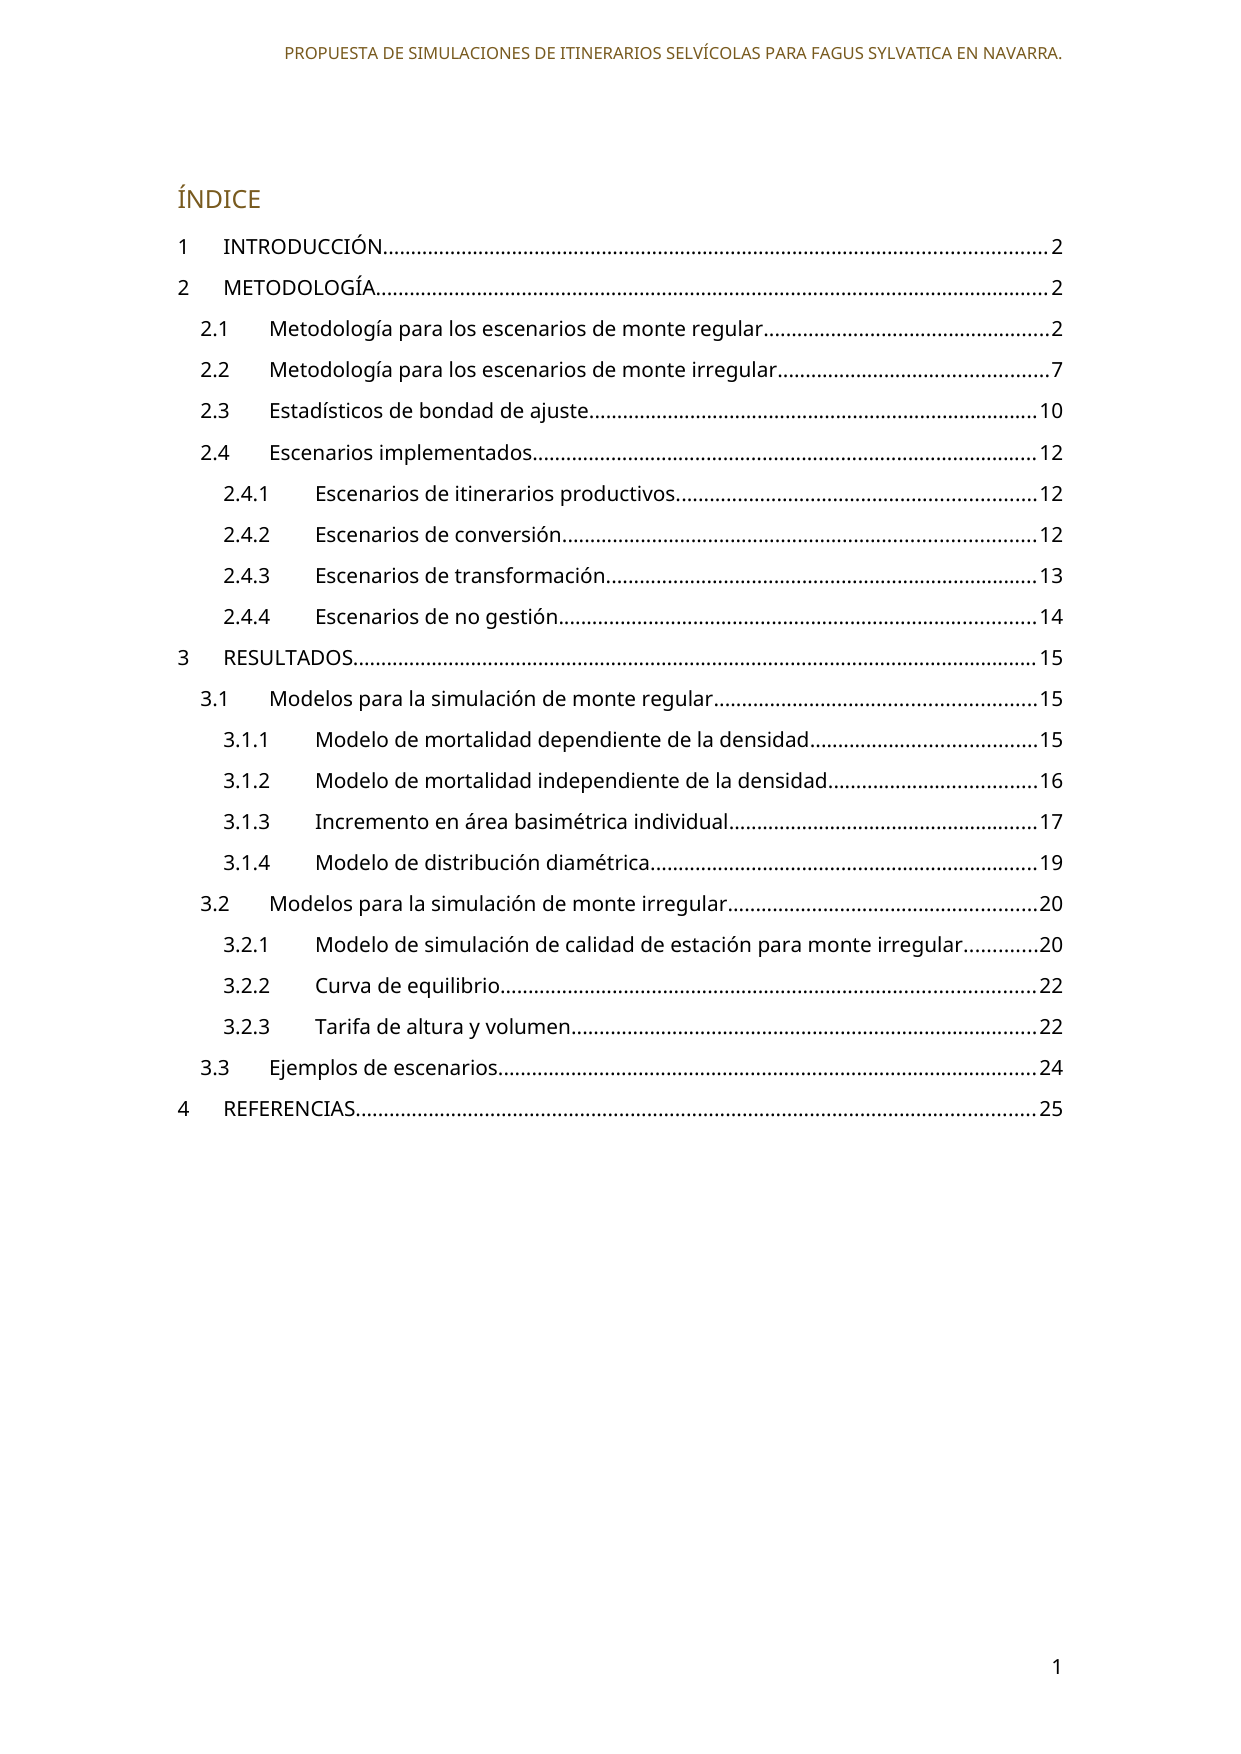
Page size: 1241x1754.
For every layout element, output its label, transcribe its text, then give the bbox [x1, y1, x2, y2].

text 4 REFERENCIAS 25 [177, 1094, 1063, 1123]
text 3 RESULTADOS 15 [177, 643, 1063, 671]
text 2.4.3 Escenarios de transformación. 13 [223, 561, 1063, 589]
text 3.2.2 Curva de equilibrio 22 [223, 971, 1063, 999]
text 3.2.1 Modelo de simulación de calidad de estación para monte irregular 20 [223, 930, 1063, 958]
text 2.1 Metodología para los escenarios de monte regular 2 [200, 314, 1063, 343]
text 3.2.3 Tarifa de altura y volumen 22 [223, 1012, 1063, 1041]
text 3.1.3 Incremento en área basimétrica individual 17 [223, 807, 1063, 835]
text 2.2 Metodología para los escenarios de monte irregular 7 [200, 356, 1063, 384]
text 2 METODOLOGÍA 2 [177, 273, 1063, 302]
text 3.1.1 Modelo de mortalidad dependiente de la densidad 15 [223, 725, 1063, 753]
subtitle ÍNDICE [177, 148, 1063, 216]
text 1 INTRODUCCIÓN 2 [177, 232, 1063, 261]
text 3.3 Ejemplos de escenarios 24 [200, 1053, 1063, 1082]
text 2.4 Escenarios implementados 12 [200, 438, 1063, 466]
text 3.1.4 Modelo de distribución diamétrica 19 [223, 848, 1063, 876]
text 2.4.1 Escenarios de itinerarios productivos. 12 [223, 479, 1063, 507]
text 2.4.2 Escenarios de conversión. 12 [223, 520, 1063, 548]
text 2.3 Estadísticos de bondad de ajuste 10 [200, 397, 1063, 425]
text 3.2 Modelos para la simulación de monte irregular 20 [200, 889, 1063, 917]
text 3.1.2 Modelo de mortalidad independiente de la densidad 16 [223, 766, 1063, 794]
text 3.1 Modelos para la simulación de monte regular 15 [200, 684, 1063, 712]
text 2.4.4 Escenarios de no gestión. 14 [223, 602, 1063, 630]
